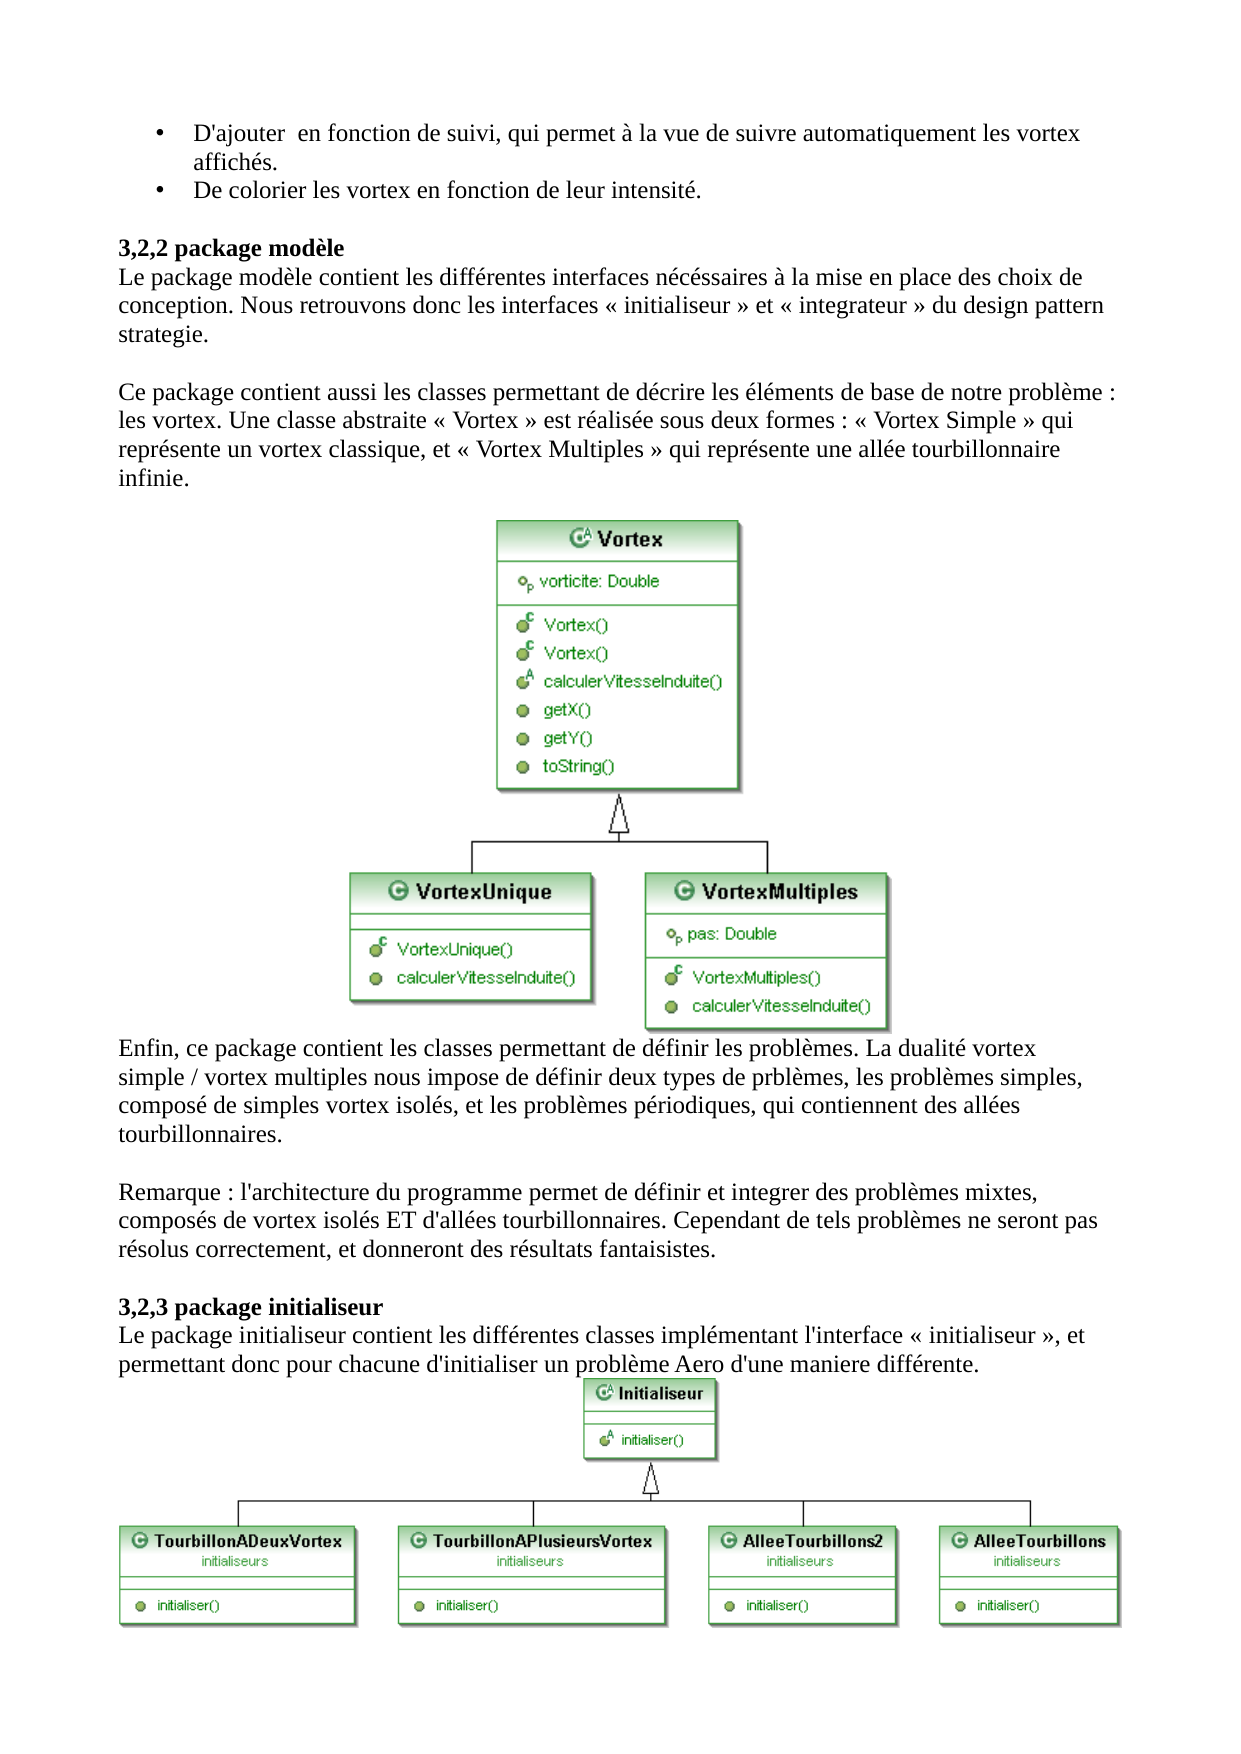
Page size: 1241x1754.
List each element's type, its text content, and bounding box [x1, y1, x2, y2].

text 3,2,3 package initialiseur [118, 1292, 1122, 1321]
list D'ajouter en fonction de suivi, qui permet à la vue de suivre automatiquement les vortex affichés. [156, 118, 1122, 176]
text Enfin, ce package contient les classes permettant de définir les problèmes. La dualité vortex simple / vortex multiples nous impose de définir deux types de prblèmes, les problèmes simples, composé de simples vortex isolés, et les problèmes périodiques, qui contiennent des allées tourbillonnaires. [118, 521, 1122, 1148]
text Le package initialiseur contient les différentes classes implémentant l'interface « initialiseur », et permettant donc pour chacune d'initialiser un problème Aero d'une maniere différente. [118, 1321, 1122, 1378]
text 3,2,2 package modèle [118, 233, 1122, 262]
text Ce package contient aussi les classes permettant de décrire les éléments de base de notre problème : les vortex. Une classe abstraite « Vortex » est réalisée sous deux formes : « Vortex Simple » qui représente un vortex classique, et « Vortex Multiples » qui représente une allée tourbillonnaire infinie. [118, 377, 1122, 492]
picture [348, 520, 892, 1034]
list De colorier les vortex en fonction de leur intensité. [156, 176, 1122, 204]
picture [118, 1378, 1122, 1628]
text Remarque : l'architecture du programme permet de définir et integrer des problèmes mixtes, composés de vortex isolés ET d'allées tourbillonnaires. Cependant de tels problèmes ne seront pas résolus correctement, et donneront des résultats fantaisistes. [118, 1177, 1122, 1263]
text Le package modèle contient les différentes interfaces nécéssaires à la mise en place des choix de conception. Nous retrouvons donc les interfaces « initialiseur » et « integrateur » du design pattern strategie. [118, 262, 1122, 348]
